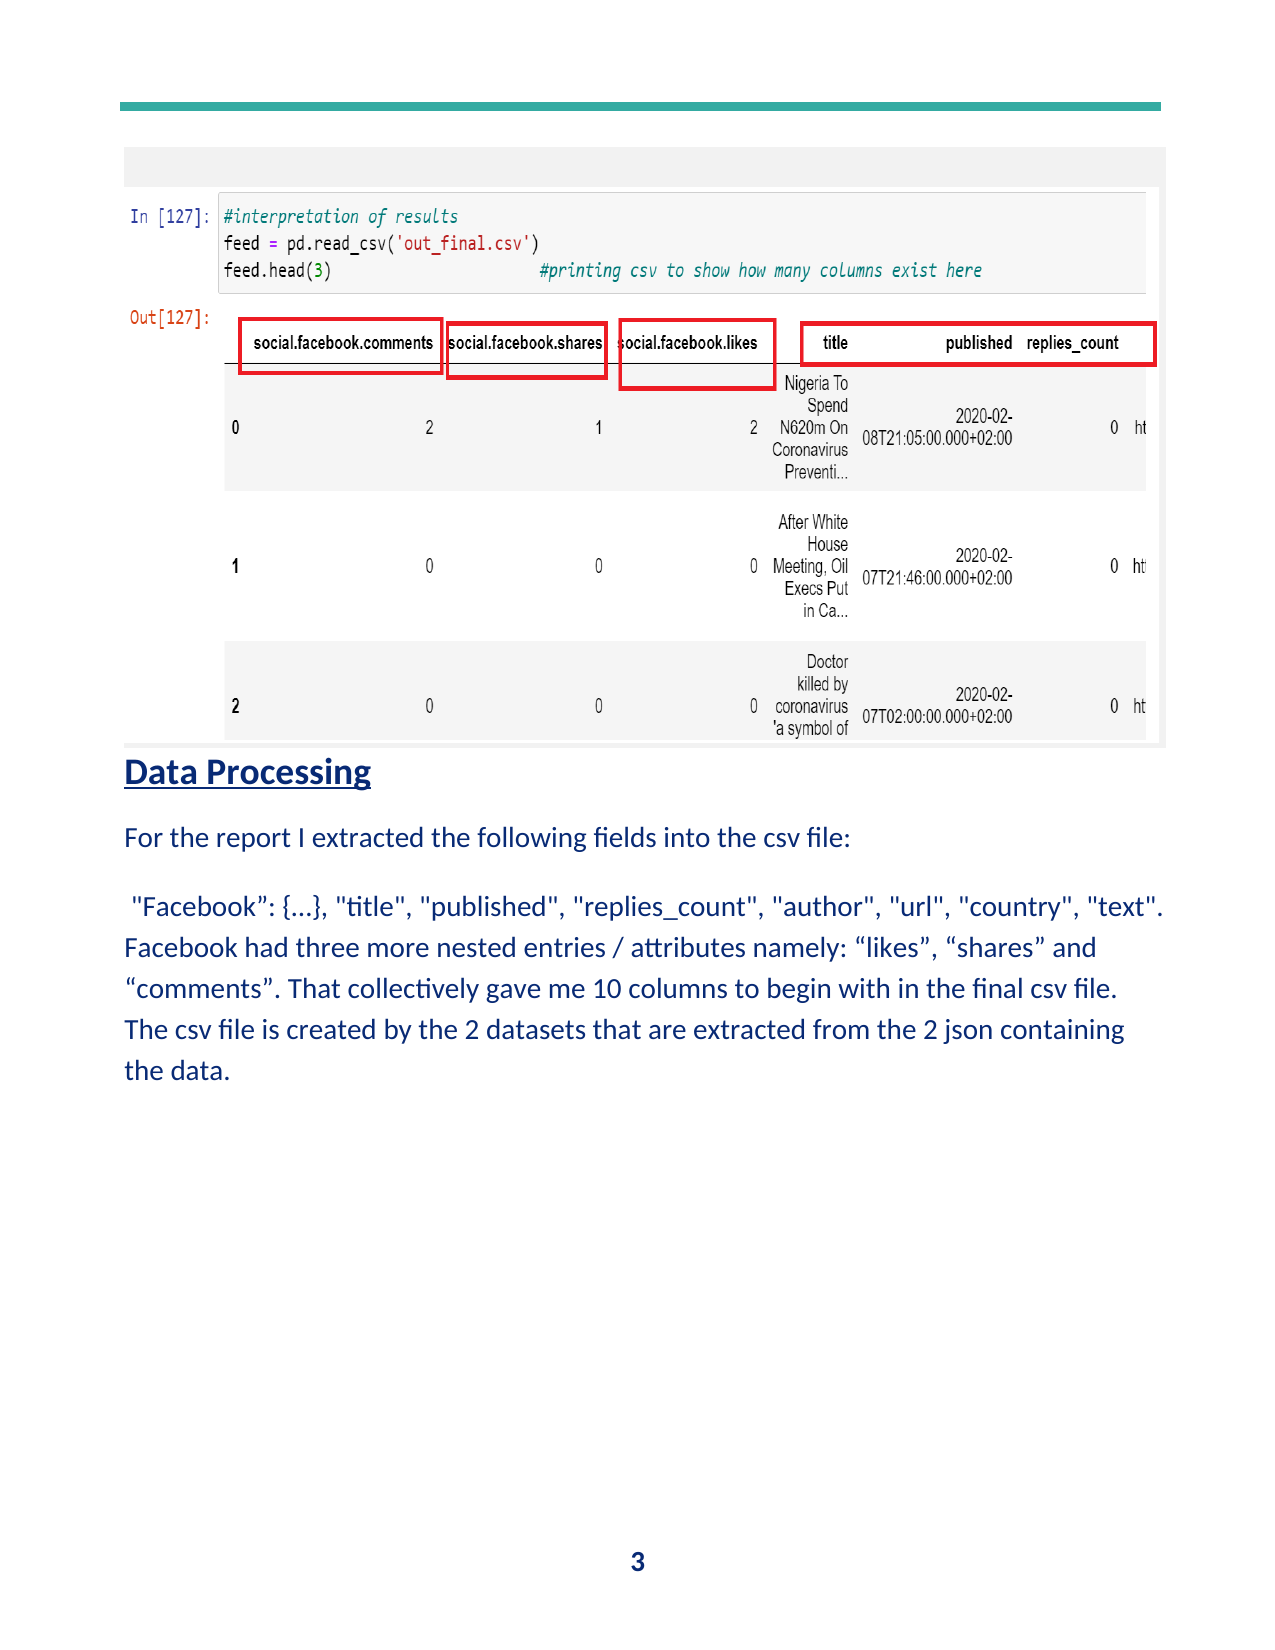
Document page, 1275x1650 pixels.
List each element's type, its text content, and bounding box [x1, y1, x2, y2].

table_cell Data Processing For the report I extracted the following fields into the csv file: "Facebook”: {…}, "title", "published", "replies_count", "author", "url", "country", "text". Facebook had three more nested entries / attributes namely: “likes”, “shares” and “comments”. That collectively gave me 10 columns to begin with in the final csv file. The csv file is created by the 2 datasets that are extracted from the 2 json containing the data. [124, 748, 1166, 1366]
table_cell [124, 147, 1166, 748]
